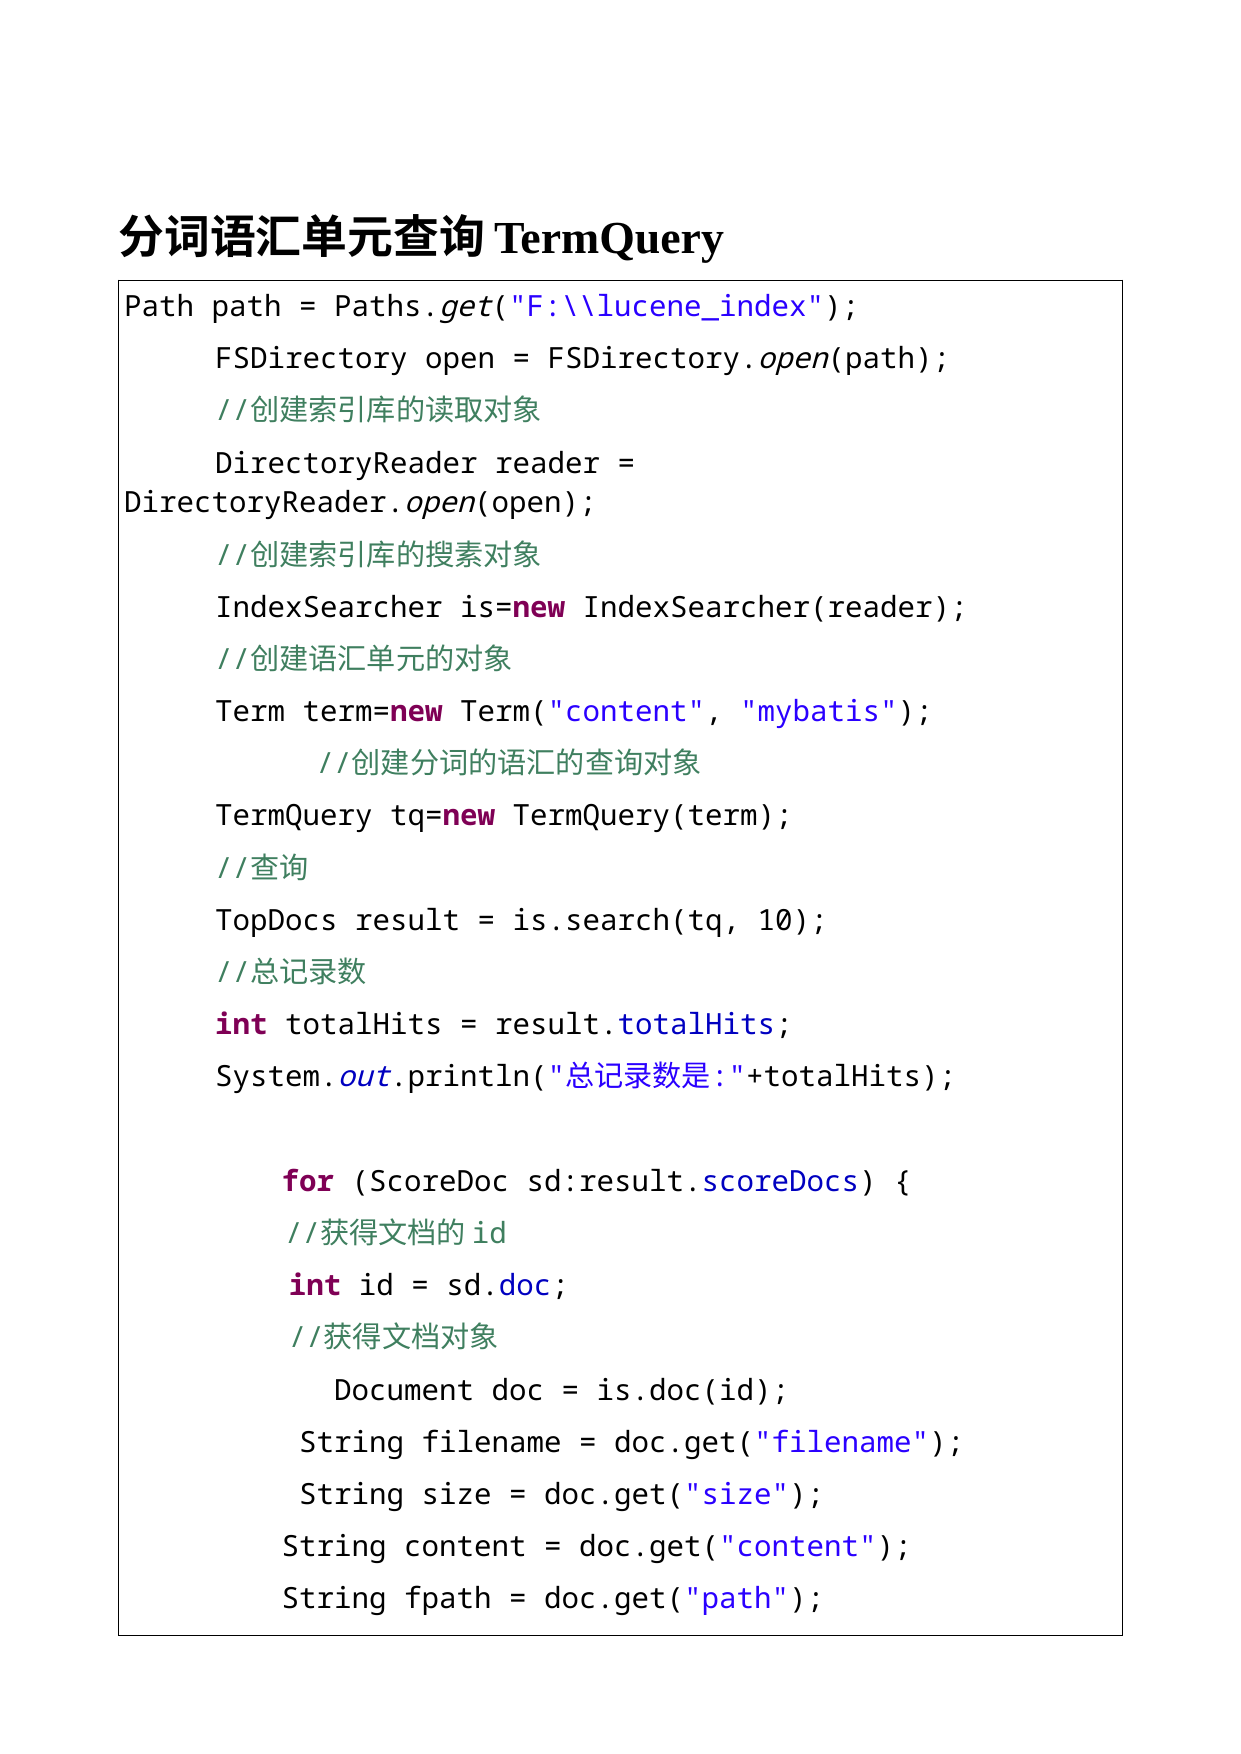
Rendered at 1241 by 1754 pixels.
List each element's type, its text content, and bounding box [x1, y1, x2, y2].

text 分词语汇单元查询TermQuery [118, 201, 1122, 267]
table_header Path path = Paths.get("F:\\lucene_index"); FSDirectory open = FSDirectory.open(path); //创建索引库的读取对象 DirectoryReader reader = DirectoryReader.open(open); //创建索引库的搜素对象 IndexSearcher is=new IndexSearcher(reader); //创建语汇单元的对象 Term term=new Term("content", "mybatis"); //创建分词的语汇的查询对象 TermQuery tq=new TermQuery(term); //查询 TopDocs result = is.search(tq, 10); //总记录数 int totalHits = result.totalHits; System.out.println("总记录数是:"+totalHits); for (ScoreDoc sd:result.scoreDocs) { //获得文档的id int id = sd.doc; //获得文档对象 Document doc = is.doc(id); String filename = doc.get("filename"); String size = doc.get("size"); String content = doc.get("content"); String fpath = doc.get("path"); [119, 281, 1122, 1635]
